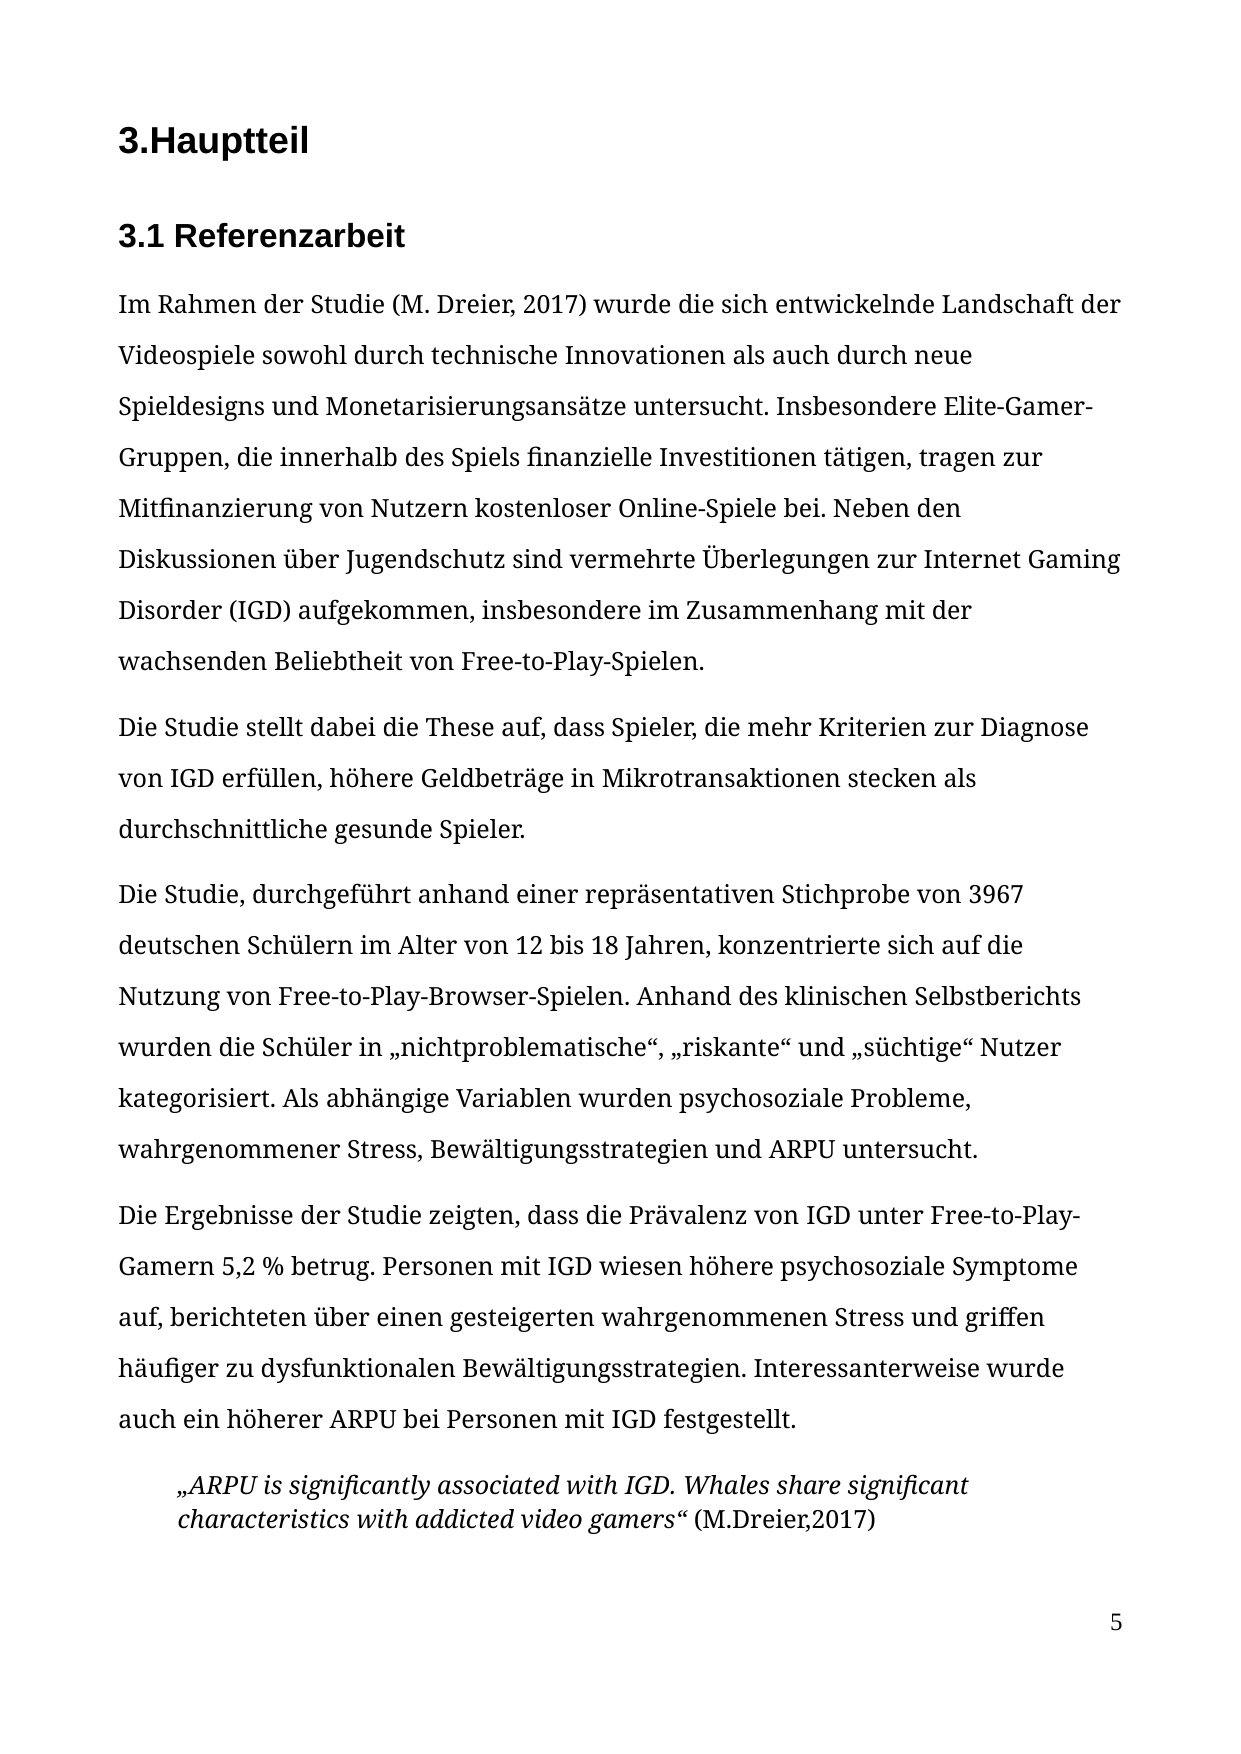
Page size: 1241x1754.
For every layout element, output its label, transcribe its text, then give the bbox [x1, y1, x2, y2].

text Die Ergebnisse der Studie zeigten, dass die Prävalenz von IGD unter Free-to-Play-Gamern 5,2 % betrug. Personen mit IGD wiesen höhere psychosoziale Symptome auf, berichteten über einen gesteigerten wahrgenommenen Stress und griffen häufiger zu dysfunktionalen Bewältigungsstrategien. Interessanterweise wurde auch ein höherer ARPU bei Personen mit IGD festgestellt. [118, 1198, 1122, 1436]
text Im Rahmen der Studie (M. Dreier, 2017) wurde die sich entwickelnde Landschaft der Videospiele sowohl durch technische Innovationen als auch durch neue Spieldesigns und Monetarisierungsansätze untersucht. Insbesondere Elite-Gamer-Gruppen, die innerhalb des Spiels finanzielle Investitionen tätigen, tragen zur Mitfinanzierung von Nutzern kostenloser Online-Spiele bei. Neben den Diskussionen über Jugendschutz sind vermehrte Überlegungen zur Internet Gaming Disorder (IGD) aufgekommen, insbesondere im Zusammenhang mit der wachsenden Beliebtheit von Free-to-Play-Spielen. [118, 286, 1122, 678]
text Die Studie stellt dabei die These auf, dass Spieler, die mehr Kriterien zur Diagnose von IGD erfüllen, höhere Geldbeträge in Mikrotransaktionen stecken als durchschnittliche gesunde Spieler. [118, 709, 1122, 845]
subtitle 3.Hauptteil [118, 118, 1122, 161]
text „ARPU is significantly associated with IGD. Whales share significant characteristics with addicted video gamers“ (M.Dreier,2017) [177, 1467, 1063, 1536]
text Die Studie, durchgeführt anhand einer repräsentativen Stichprobe von 3967 deutschen Schülern im Alter von 12 bis 18 Jahren, konzentrierte sich auf die Nutzung von Free-to-Play-Browser-Spielen. Anhand des klinischen Selbstberichts wurden die Schüler in „nichtproblematische“, „riskante“ und „süchtige“ Nutzer kategorisiert. Als abhängige Variablen wurden psychosoziale Probleme, wahrgenommener Stress, Bewältigungsstrategien und ARPU untersucht. [118, 877, 1122, 1166]
subtitle 3.1 Referenzarbeit [118, 216, 1122, 254]
